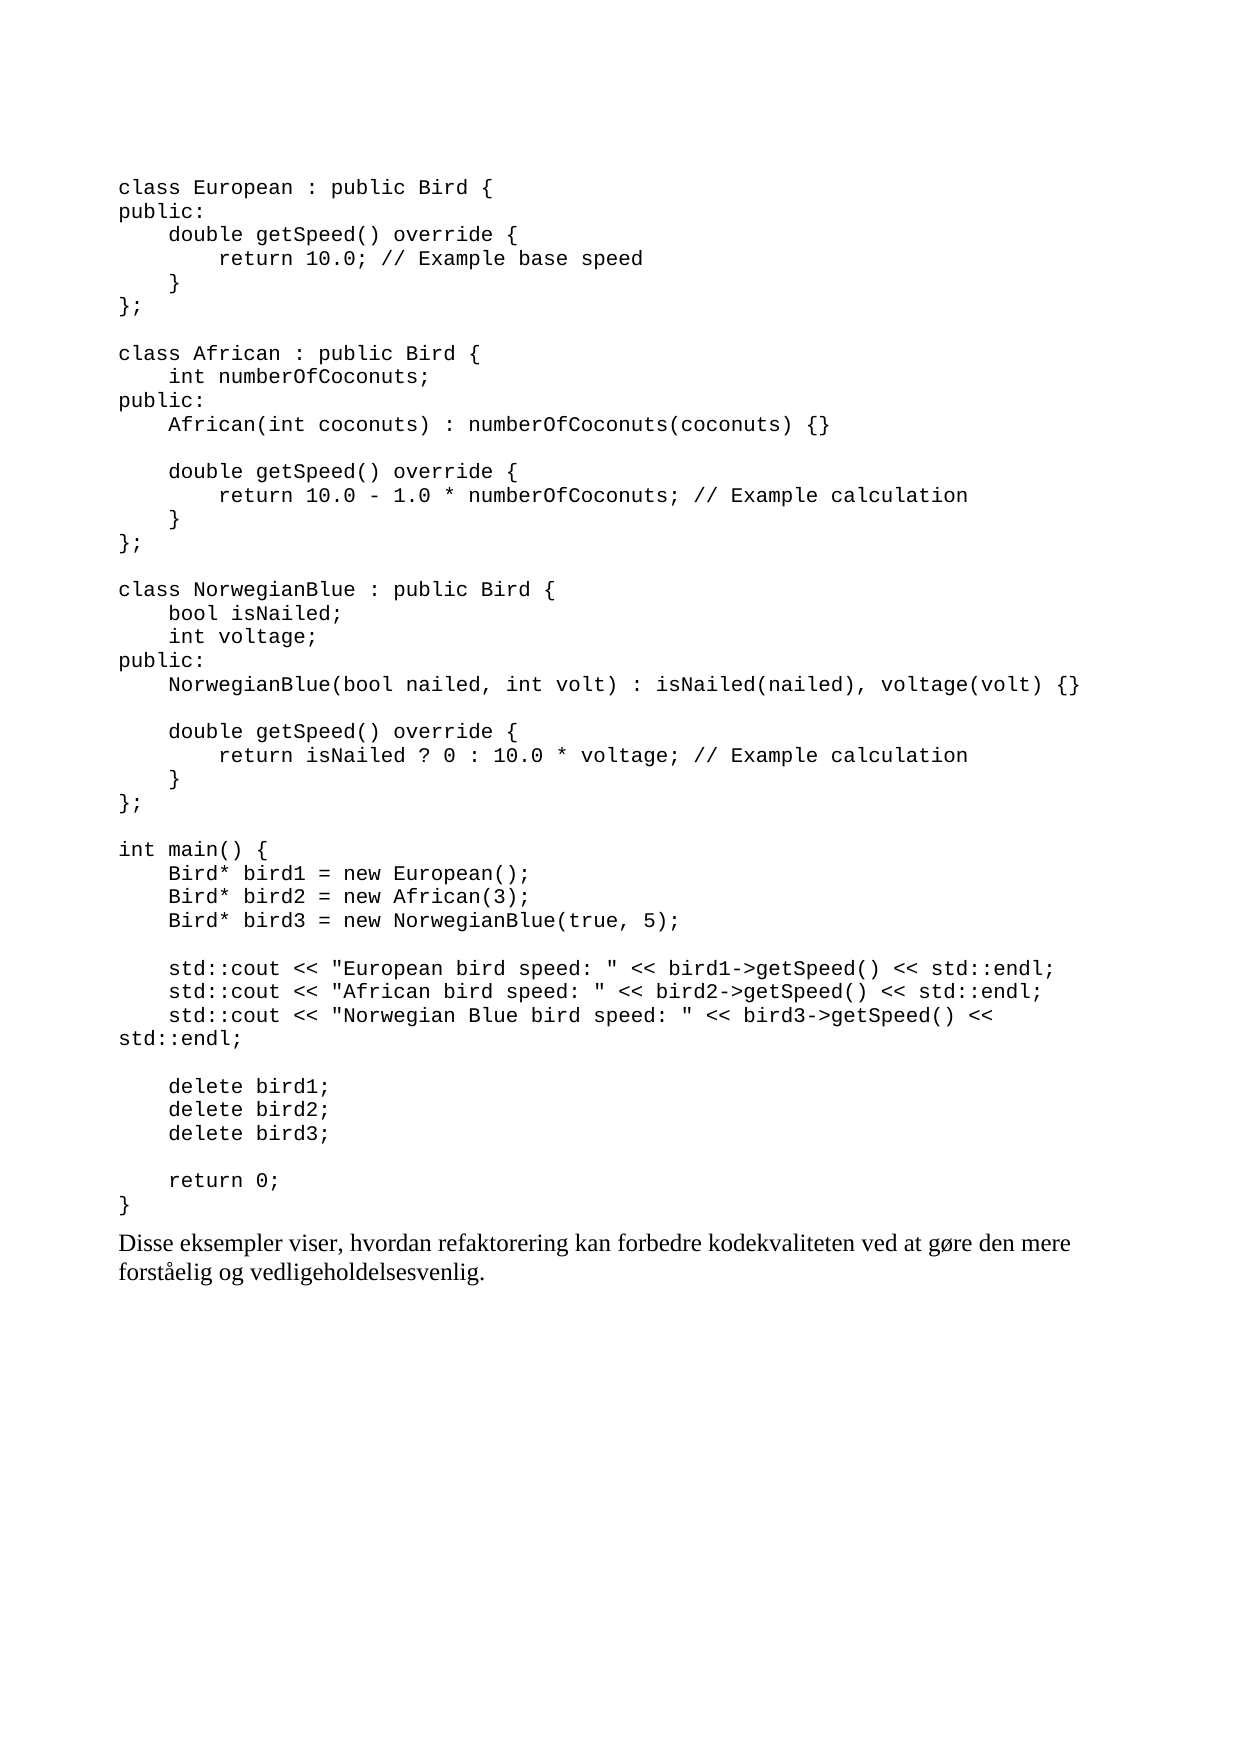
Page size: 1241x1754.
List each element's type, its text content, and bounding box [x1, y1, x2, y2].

text Bird* bird1 = new European(); [118, 863, 1122, 887]
text class European : public Bird { [118, 177, 1122, 201]
text Disse eksempler viser, hvordan refaktorering kan forbedre kodekvaliteten ved at gøre den mere forståelig og vedligeholdelsesvenlig. [118, 1228, 1122, 1286]
text std::cout << "European bird speed: " << bird1->getSpeed() << std::endl; [118, 957, 1122, 981]
text NorwegianBlue(bool nailed, int volt) : isNailed(nailed), voltage(volt) {} [118, 674, 1122, 697]
text bool isNailed; [118, 603, 1122, 626]
text } [118, 508, 1122, 532]
text } [118, 768, 1122, 792]
text return 10.0 - 1.0 * numberOfCoconuts; // Example calculation [118, 484, 1122, 508]
text delete bird3; [118, 1123, 1122, 1147]
text std::cout << "African bird speed: " << bird2->getSpeed() << std::endl; [118, 981, 1122, 1005]
text double getSpeed() override { [118, 224, 1122, 248]
text public: [118, 201, 1122, 224]
text int main() { [118, 839, 1122, 863]
text delete bird2; [118, 1099, 1122, 1123]
text double getSpeed() override { [118, 721, 1122, 745]
text return isNailed ? 0 : 10.0 * voltage; // Example calculation [118, 745, 1122, 768]
text }; [118, 792, 1122, 816]
text double getSpeed() override { [118, 461, 1122, 484]
text African(int coconuts) : numberOfCoconuts(coconuts) {} [118, 414, 1122, 437]
text std::cout << "Norwegian Blue bird speed: " << bird3->getSpeed() << std::endl; [118, 1005, 1122, 1052]
text Bird* bird2 = new African(3); [118, 887, 1122, 910]
text class African : public Bird { [118, 343, 1122, 366]
text return 0; [118, 1170, 1122, 1194]
text public: [118, 650, 1122, 674]
text Bird* bird3 = new NorwegianBlue(true, 5); [118, 910, 1122, 934]
text int voltage; [118, 626, 1122, 650]
text } [118, 272, 1122, 295]
text class NorwegianBlue : public Bird { [118, 579, 1122, 603]
text int numberOfCoconuts; [118, 366, 1122, 390]
text }; [118, 295, 1122, 319]
text return 10.0; // Example base speed [118, 248, 1122, 272]
text } [118, 1194, 1122, 1218]
text }; [118, 532, 1122, 556]
text delete bird1; [118, 1076, 1122, 1099]
text public: [118, 390, 1122, 414]
